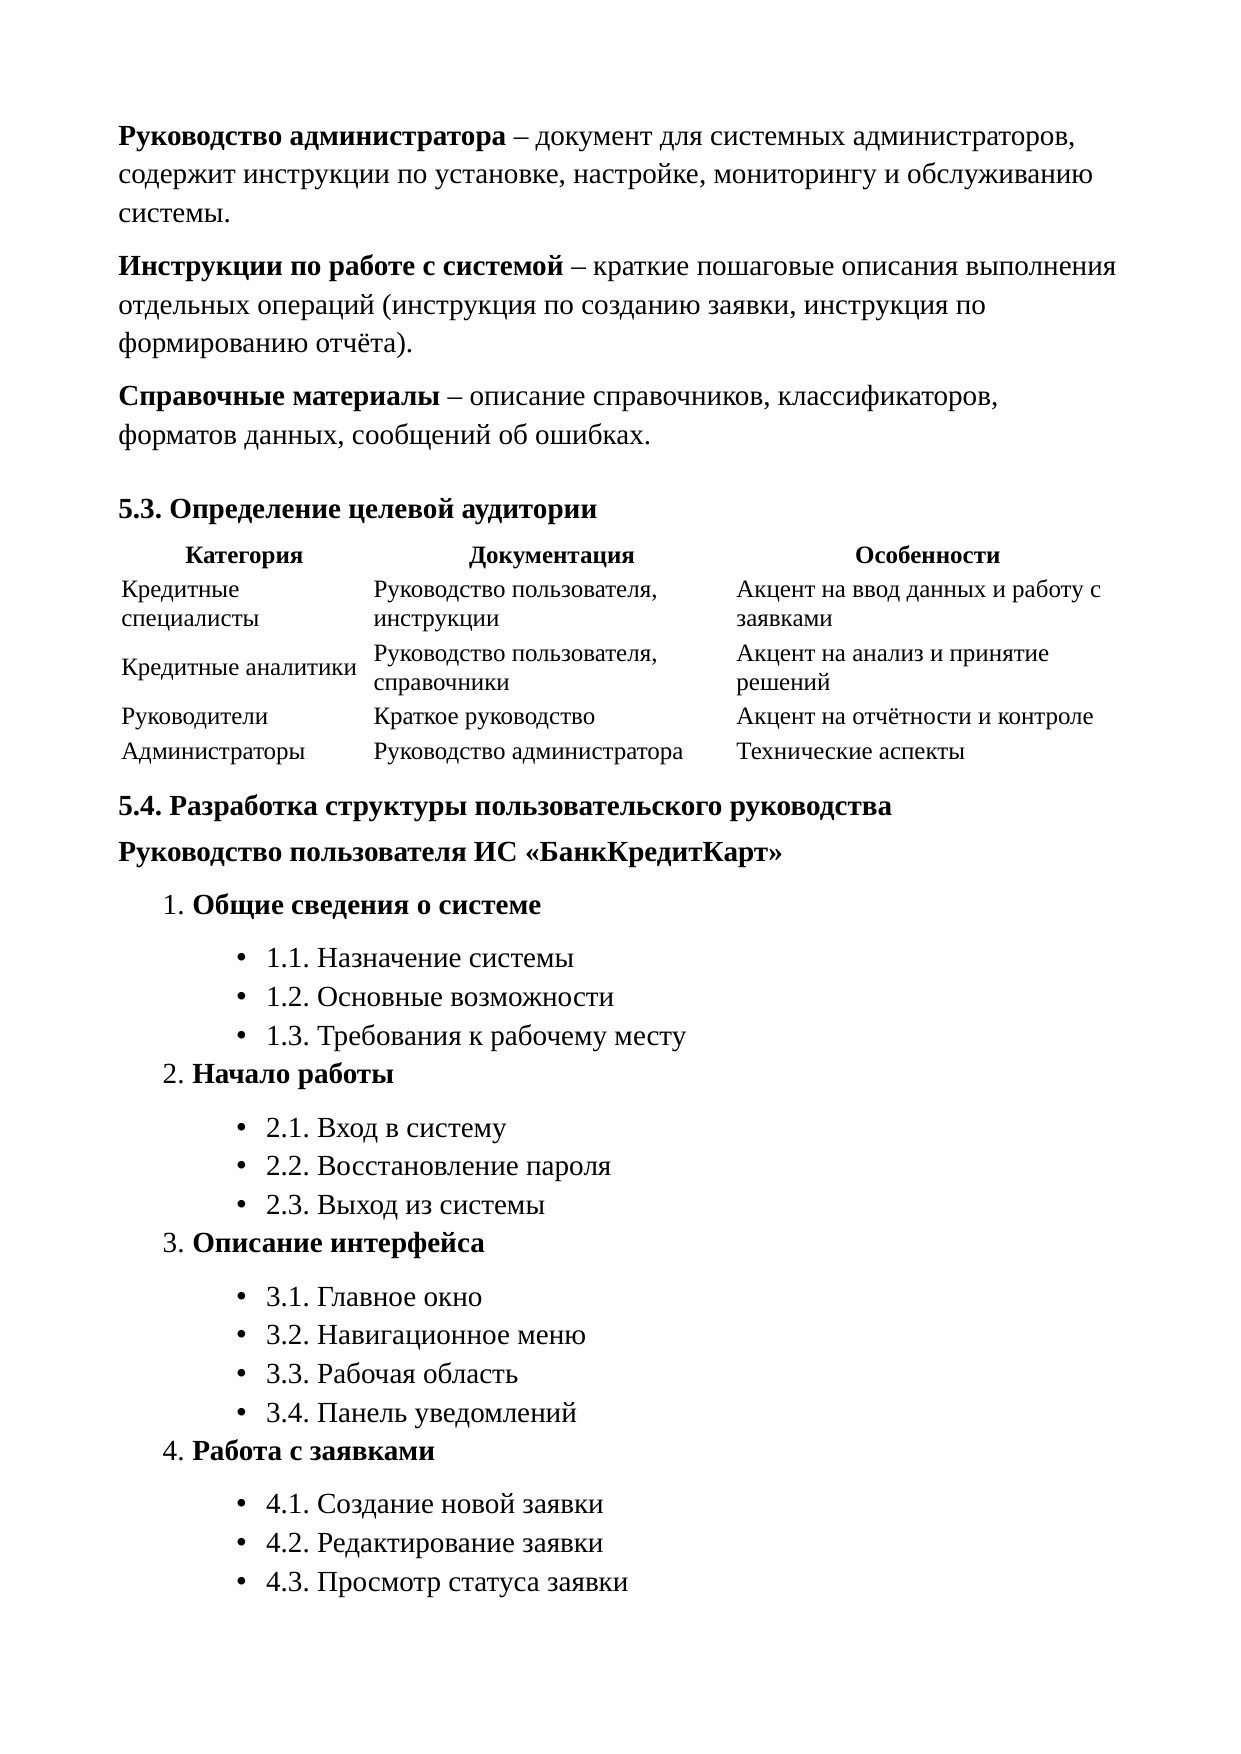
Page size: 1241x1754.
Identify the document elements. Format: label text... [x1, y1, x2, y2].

list 3.4. Панель уведомлений [236, 1395, 1122, 1428]
subtitle 5.3. Определение целевой аудитории [118, 491, 1122, 524]
table_cell Администраторы [118, 733, 370, 767]
list 2.3. Выход из системы [236, 1187, 1122, 1221]
list 1.1. Назначение системы [236, 941, 1122, 974]
table_cell Технические аспекты [733, 733, 1122, 767]
table_cell Руководство пользователя, инструкции [370, 572, 733, 635]
table_cell Акцент на ввод данных и работу с заявками [733, 572, 1122, 635]
table_cell Руководители [118, 698, 370, 733]
list Описание интерфейса [162, 1226, 1122, 1259]
list 3.3. Рабочая область [236, 1356, 1122, 1390]
table_cell Акцент на анализ и принятие решений [733, 635, 1122, 698]
table_cell Руководство пользователя, справочники [370, 635, 733, 698]
text Инструкции по работе с системой – краткие пошаговые описания выполнения отдельных операций (инструкция по созданию заявки, инструкция по формированию отчёта). [118, 248, 1122, 359]
table_cell Акцент на отчётности и контроле [733, 698, 1122, 733]
list Начало работы [162, 1057, 1122, 1090]
list 4.1. Создание новой заявки [236, 1486, 1122, 1520]
list 4.3. Просмотр статуса заявки [236, 1564, 1122, 1597]
list 2.1. Вход в систему [236, 1110, 1122, 1143]
list Работа с заявками [162, 1433, 1122, 1467]
table_cell Руководство администратора [370, 733, 733, 767]
list 2.2. Восстановление пароля [236, 1148, 1122, 1182]
table_cell Кредитные аналитики [118, 635, 370, 698]
text Руководство администратора – документ для системных администраторов, содержит инструкции по установке, настройке, мониторингу и обслуживанию системы. [118, 118, 1122, 229]
list 3.2. Навигационное меню [236, 1317, 1122, 1351]
table_header Особенности [733, 537, 1122, 572]
table_header Категория [118, 537, 370, 572]
list 1.3. Требования к рабочему месту [236, 1018, 1122, 1052]
text Руководство пользователя ИС «БанкКредитКарт» [118, 834, 1122, 868]
table_cell Кредитные специалисты [118, 572, 370, 635]
list 4.2. Редактирование заявки [236, 1525, 1122, 1559]
list 3.1. Главное окно [236, 1279, 1122, 1312]
table_header Документация [370, 537, 733, 572]
subtitle 5.4. Разработка структуры пользовательского руководства [118, 788, 1122, 822]
list Общие сведения о системе [162, 887, 1122, 921]
list 1.2. Основные возможности [236, 979, 1122, 1013]
text Справочные материалы – описание справочников, классификаторов, форматов данных, сообщений об ошибках. [118, 378, 1122, 451]
table_cell Краткое руководство [370, 698, 733, 733]
